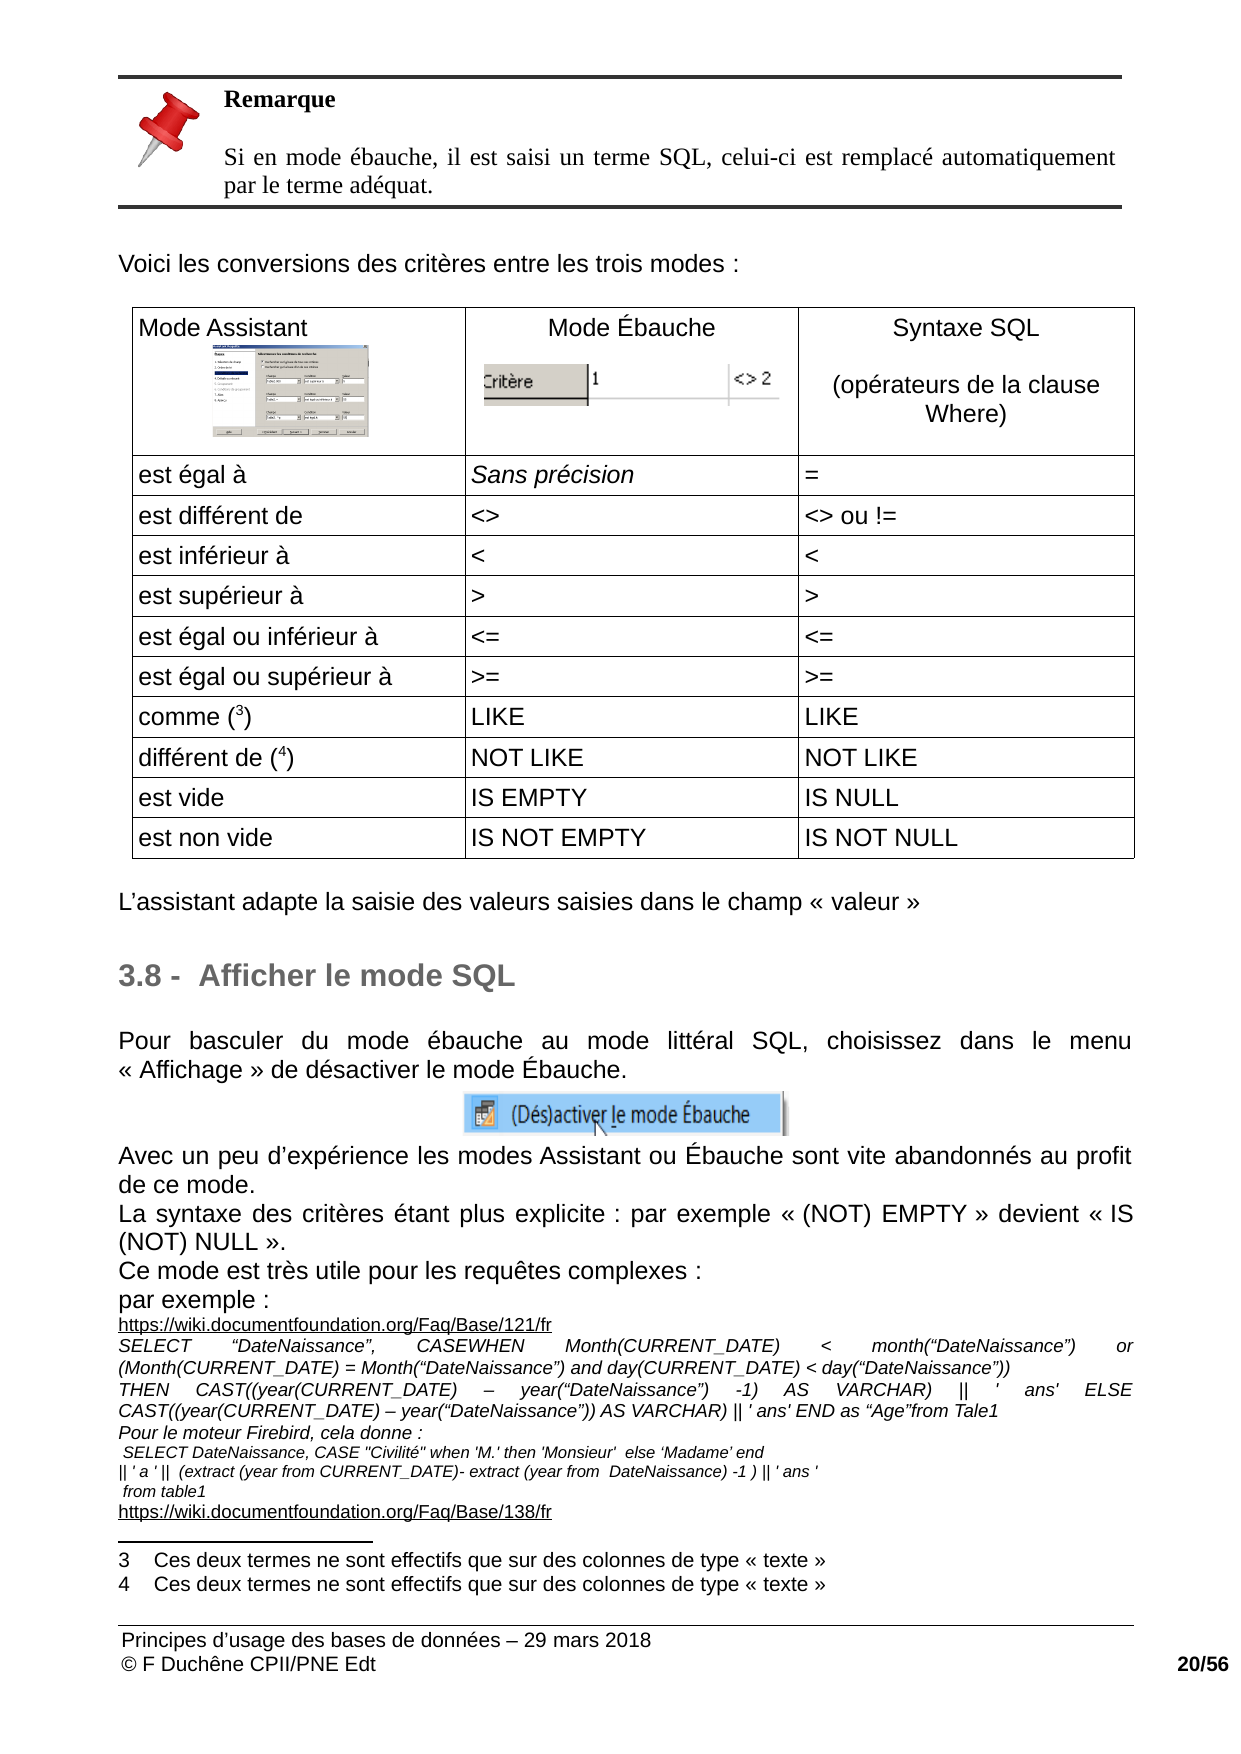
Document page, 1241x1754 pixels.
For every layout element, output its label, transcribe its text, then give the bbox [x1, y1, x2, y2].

text https://wiki.documentfoundation.org/Faq/Base/121/fr [118, 1314, 1134, 1335]
table_header Remarque Si en mode ébauche, il est saisi un terme SQL, celui-ci est remplacé automatiquement par le terme adéquat. [218, 79, 1122, 205]
table_cell est supérieur à [133, 576, 465, 616]
text Pour basculer du mode ébauche au mode littéral SQL, choisissez dans le menu « Affichage » de désactiver le mode Ébauche. [118, 1026, 1134, 1084]
table_cell est vide [133, 778, 465, 817]
picture [462, 1091, 790, 1136]
table_cell est inférieur à [133, 536, 465, 575]
table_cell est égal ou supérieur à [133, 657, 465, 696]
picture [212, 345, 369, 437]
table_cell <> ou != [799, 496, 1134, 535]
table_cell > [466, 576, 798, 616]
text Avec un peu d’expérience les modes Assistant ou Ébauche sont vite abandonnés au profit de ce mode. [118, 1141, 1134, 1199]
picture [123, 84, 213, 173]
table_cell IS EMPTY [466, 778, 798, 817]
text SELECT “DateNaissance”, CASEWHEN Month(CURRENT_DATE) < month(“DateNaissance”) or (Month(CURRENT_DATE) = Month(“DateNaissance”) and day(CURRENT_DATE) < day(“DateNaissance”)) [118, 1335, 1134, 1378]
text from table1 [118, 1481, 1134, 1501]
table_cell est non vide [133, 818, 465, 858]
text || ' a ' || (extract (year from CURRENT_DATE)- extract (year from DateNaissance) -1 ) || ' ans ' [118, 1462, 1134, 1481]
text La syntaxe des critères étant plus explicite : par exemple « (NOT) EMPTY » devient « IS (NOT) NULL ». [118, 1199, 1134, 1256]
table_cell <> [466, 496, 798, 535]
table_cell IS NULL [799, 778, 1134, 817]
table_cell LIKE [799, 697, 1134, 737]
text par exemple : [118, 1285, 1134, 1314]
table_cell est égal à [133, 456, 465, 495]
text THEN CAST((year(CURRENT_DATE) – year(“DateNaissance”) -1) AS VARCHAR) || ' ans' ELSE CAST((year(CURRENT_DATE) – year(“DateNaissance”)) AS VARCHAR) || ' ans' END as “Age”from Tale1 [118, 1378, 1134, 1421]
table_cell <= [799, 617, 1134, 656]
table_header Mode Assistant [133, 308, 465, 454]
table_cell < [466, 536, 798, 575]
table_cell > [799, 576, 1134, 616]
table_cell est égal ou inférieur à [133, 617, 465, 656]
table_cell = [799, 456, 1134, 495]
table_header Syntaxe SQL (opérateurs de la clause Where) [799, 308, 1134, 454]
text https://wiki.documentfoundation.org/Faq/Base/138/fr [118, 1501, 1134, 1522]
picture [484, 364, 780, 406]
text SELECT DateNaissance, CASE "Civilité" when 'M.' then 'Monsieur' else ‘Madame’ end [118, 1443, 1134, 1462]
table_cell >= [466, 657, 798, 696]
table_cell IS NOT NULL [799, 818, 1134, 858]
table_cell >= [799, 657, 1134, 696]
table_cell NOT LIKE [799, 738, 1134, 777]
text Voici les conversions des critères entre les trois modes : [118, 249, 1134, 278]
table_cell < [799, 536, 1134, 575]
table_cell Sans précision [466, 456, 798, 495]
table_cell LIKE [466, 697, 798, 737]
subtitle Afficher le mode SQL [118, 957, 1134, 993]
text L’assistant adapte la saisie des valeurs saisies dans le champ « valeur » [118, 886, 1134, 915]
table_cell IS NOT EMPTY [466, 818, 798, 858]
table_header [118, 79, 218, 205]
table_cell <= [466, 617, 798, 656]
table_cell différent de () [133, 738, 465, 777]
table_cell NOT LIKE [466, 738, 798, 777]
table_cell comme () [133, 697, 465, 737]
text Ce mode est très utile pour les requêtes complexes : [118, 1256, 1134, 1285]
table_header Mode Ébauche [466, 308, 798, 454]
table_cell est différent de [133, 496, 465, 535]
text Pour le moteur Firebird, cela donne : [118, 1421, 1134, 1443]
